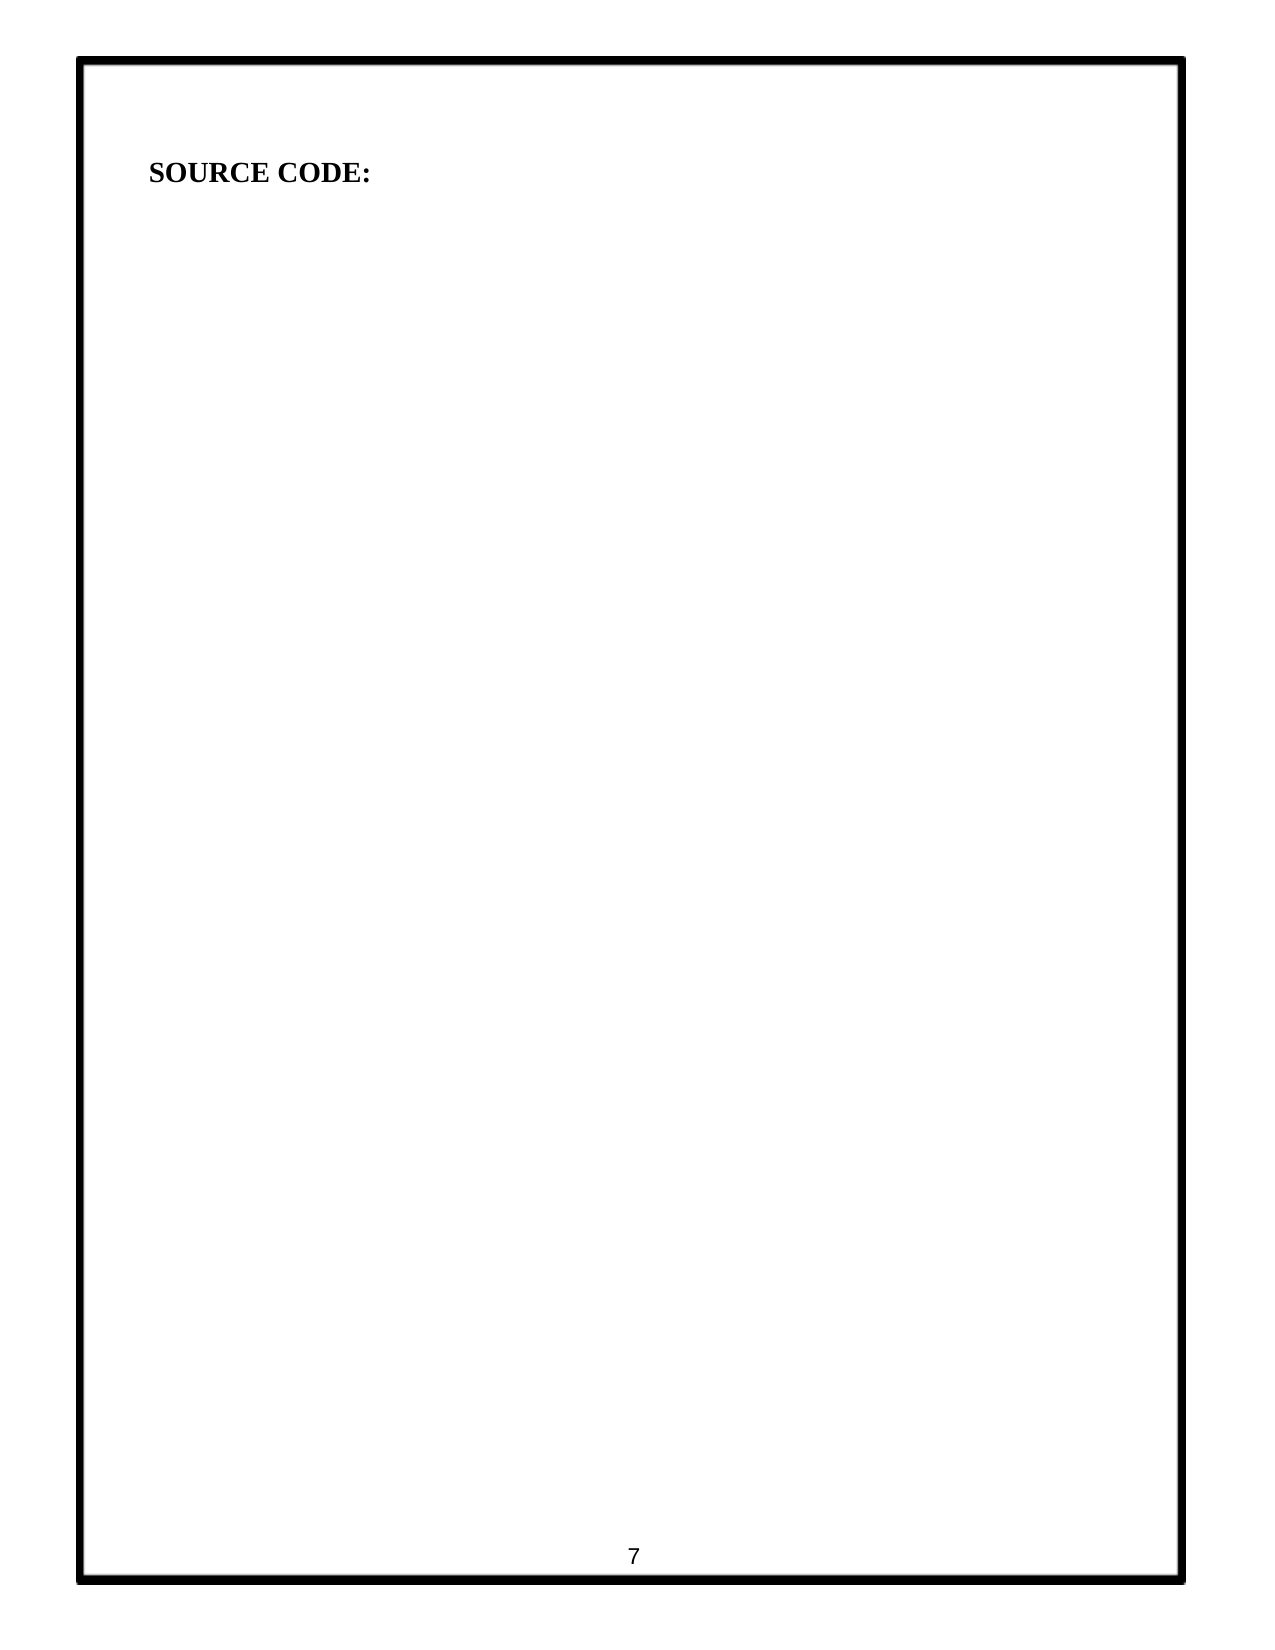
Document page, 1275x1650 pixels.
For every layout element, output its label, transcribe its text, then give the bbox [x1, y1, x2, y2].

picture [76, 56, 1186, 1585]
text SOURCE CODE: [148, 155, 1125, 188]
